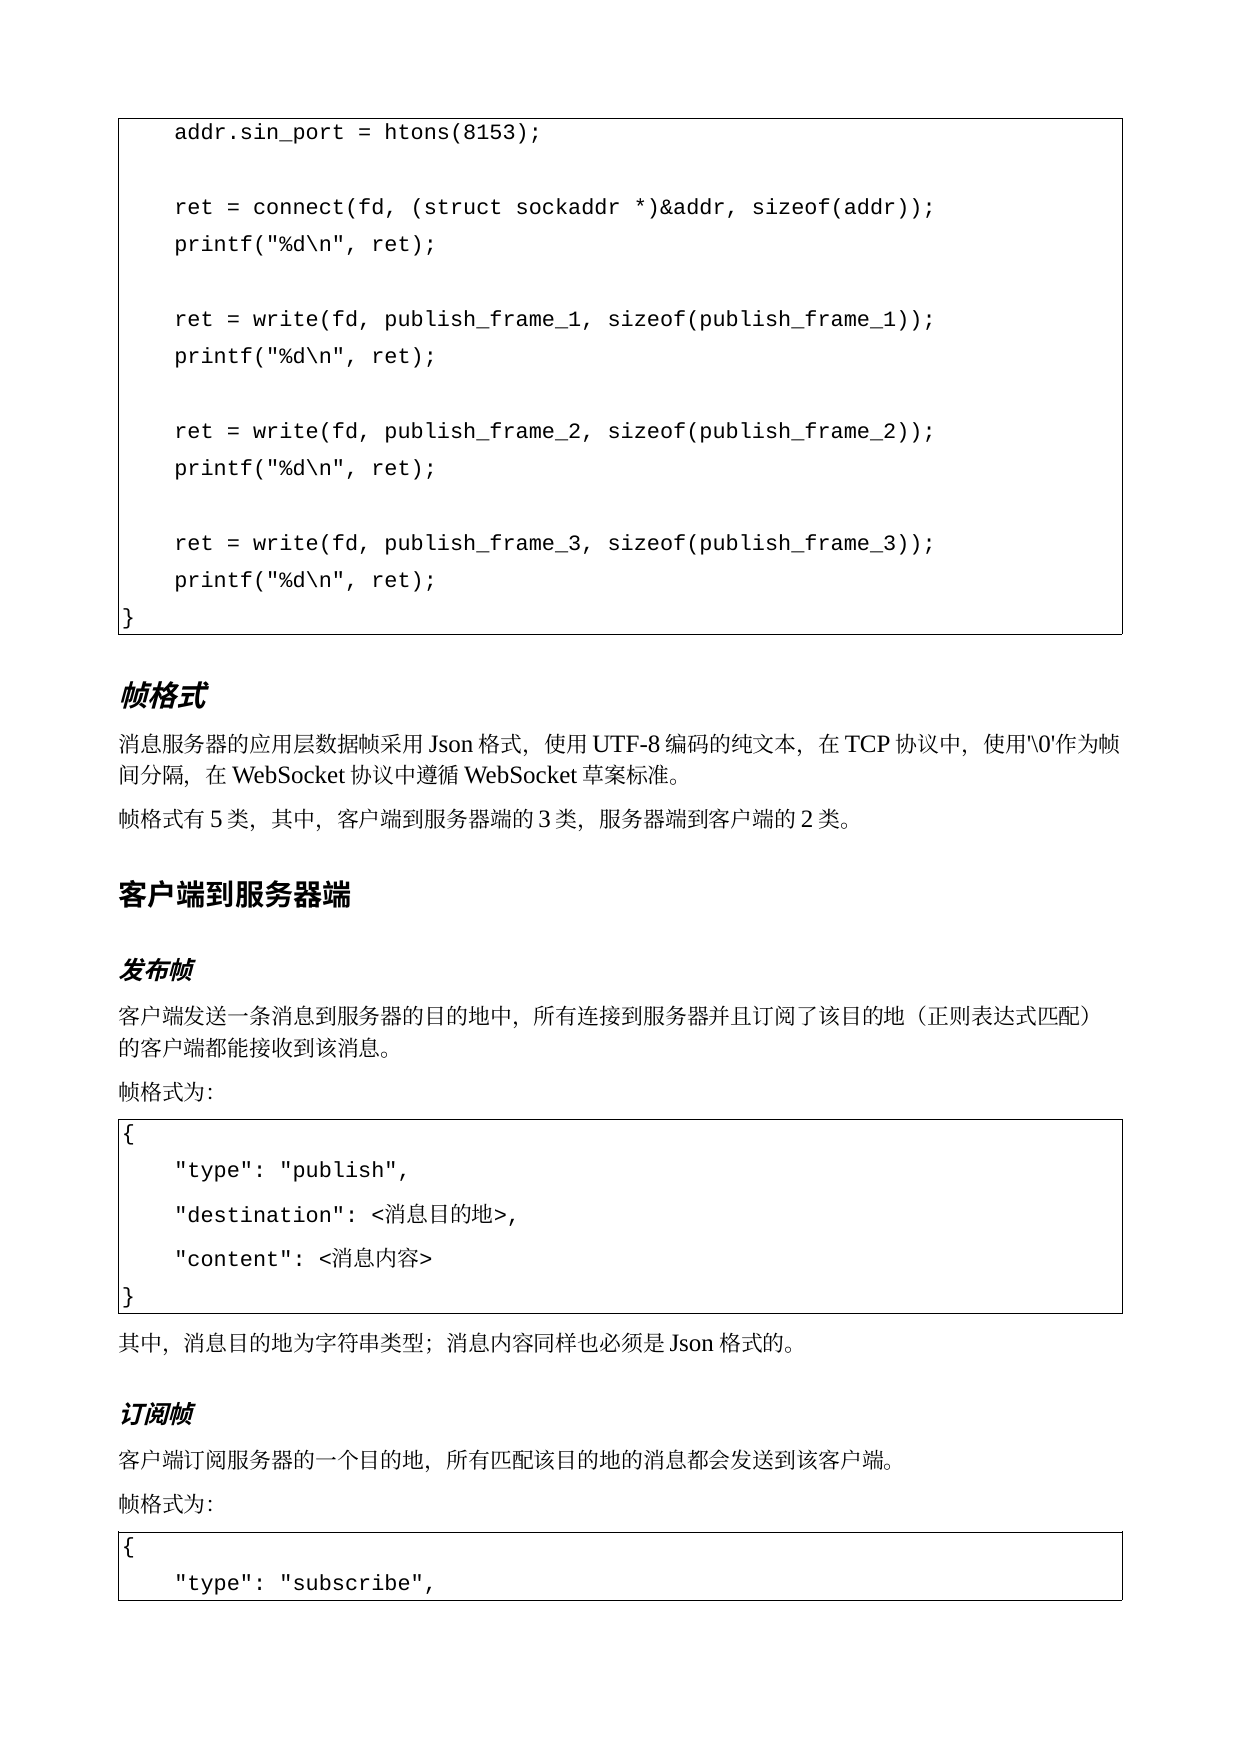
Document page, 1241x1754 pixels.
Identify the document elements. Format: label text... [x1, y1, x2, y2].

subtitle 发布帧 [118, 951, 1122, 987]
text 帧格式为： [118, 1075, 1122, 1106]
text } [119, 603, 1122, 634]
text printf("%d\n", ret); [119, 454, 1122, 482]
text 客户端订阅服务器的一个目的地，所有匹配该目的地的消息都会发送到该客户端。 [118, 1443, 1122, 1475]
text } [119, 1282, 1122, 1313]
text 其中，消息目的地为字符串类型；消息内容同样也必须是Json格式的。 [118, 1326, 1122, 1358]
text "type": "publish", [119, 1156, 1122, 1184]
text "content": <消息内容> [119, 1238, 1122, 1273]
text ret = connect(fd, (struct sockaddr *)&addr, sizeof(addr)); [119, 193, 1122, 221]
text printf("%d\n", ret); [119, 566, 1122, 594]
text { [119, 1120, 1122, 1147]
text printf("%d\n", ret); [119, 230, 1122, 258]
text addr.sin_port = htons(8153); [119, 119, 1122, 146]
text "destination": <消息目的地>, [119, 1193, 1122, 1229]
text 帧格式有5类，其中，客户端到服务器端的3类，服务器端到客户端的2类。 [118, 802, 1122, 834]
text ret = write(fd, publish_frame_1, sizeof(publish_frame_1)); [119, 304, 1122, 333]
text printf("%d\n", ret); [119, 342, 1122, 370]
subtitle 帧格式 [118, 672, 1122, 714]
text "type": "subscribe", [119, 1569, 1122, 1600]
text 帧格式为： [118, 1487, 1122, 1519]
subtitle 订阅帧 [118, 1395, 1122, 1431]
text 客户端发送一条消息到服务器的目的地中，所有连接到服务器并且订阅了该目的地（正则表达式匹配）的客户端都能接收到该消息。 [118, 999, 1122, 1062]
text ret = write(fd, publish_frame_3, sizeof(publish_frame_3)); [119, 528, 1122, 557]
text { [119, 1533, 1122, 1560]
text 消息服务器的应用层数据帧采用Json格式，使用UTF-8编码的纯文本，在TCP协议中，使用'\0'作为帧间分隔，在WebSocket协议中遵循WebSocket草案标准。 [118, 727, 1122, 790]
subtitle 客户端到服务器端 [118, 871, 1122, 913]
text ret = write(fd, publish_frame_2, sizeof(publish_frame_2)); [119, 416, 1122, 445]
